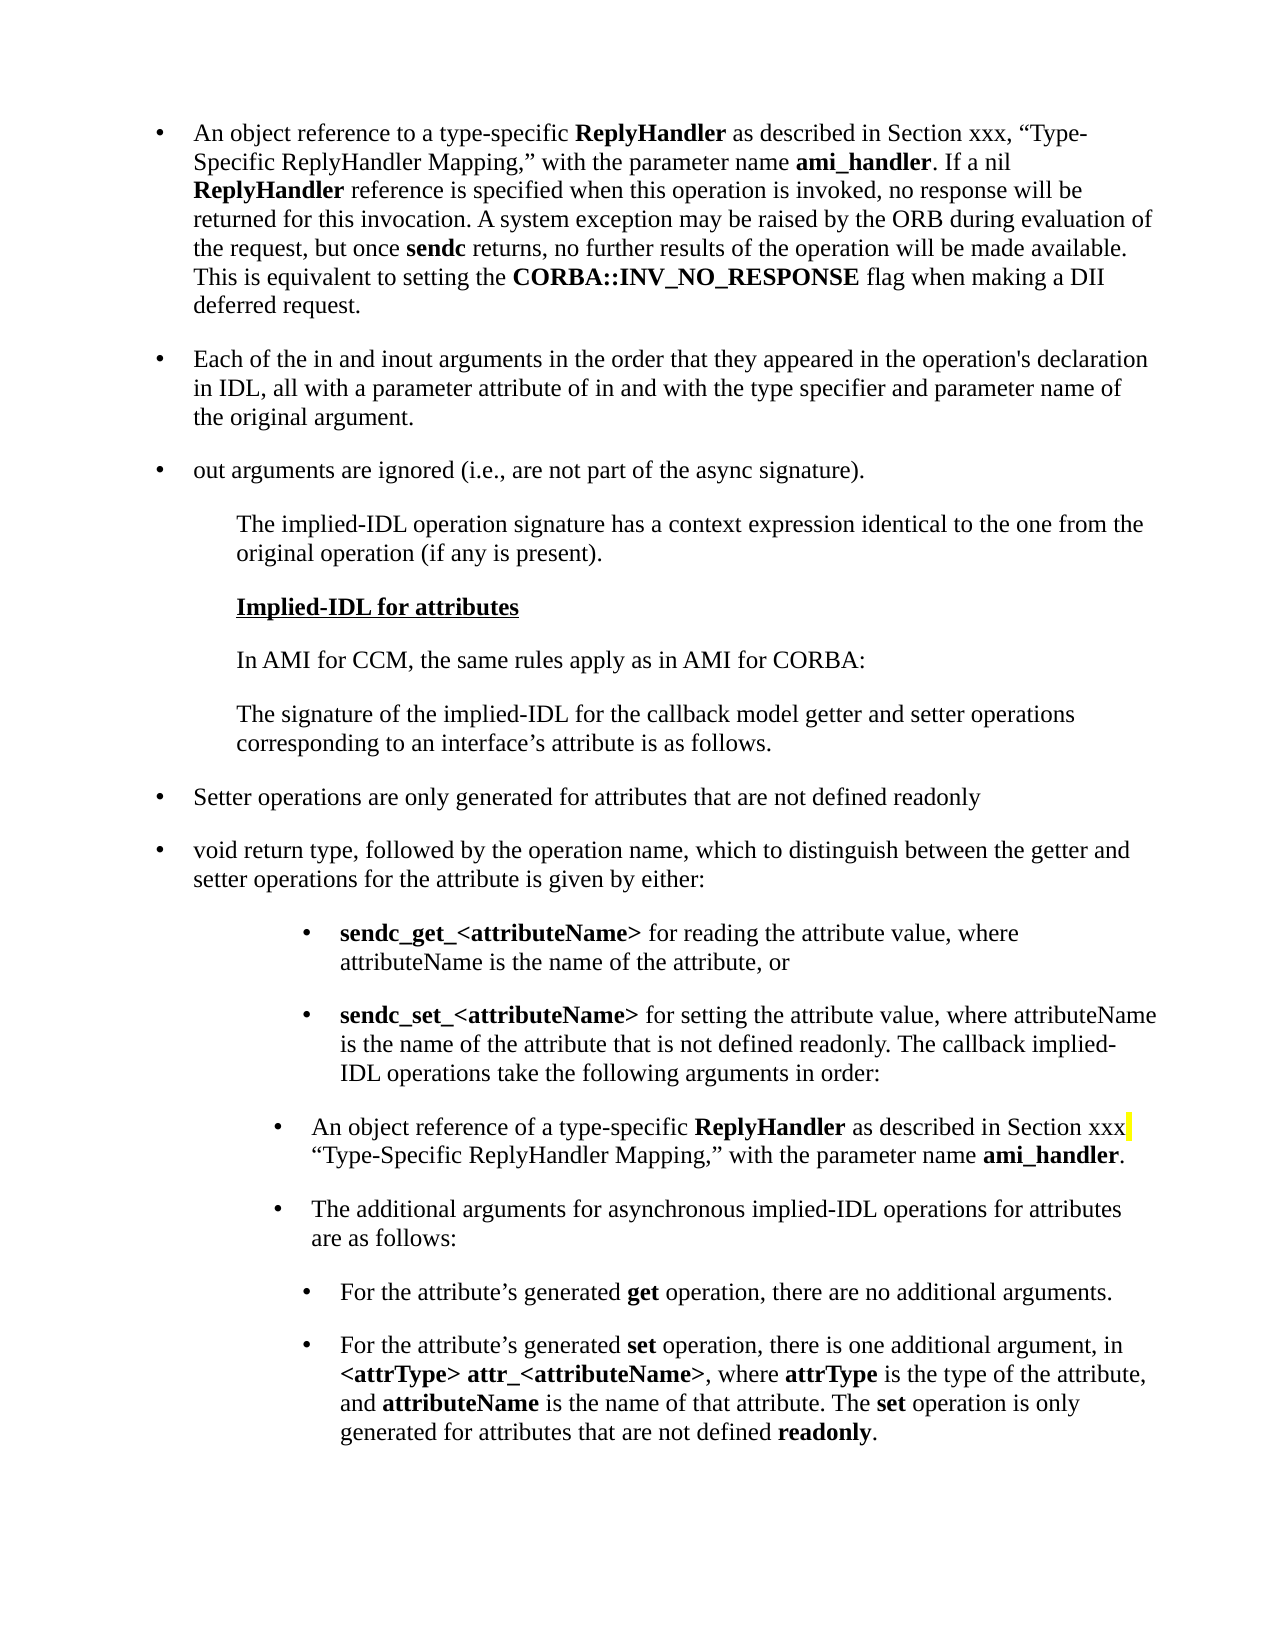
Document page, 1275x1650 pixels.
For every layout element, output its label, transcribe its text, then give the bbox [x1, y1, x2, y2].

list void return type, followed by the operation name, which to distinguish between the getter and setter operations for the attribute is given by either: [156, 836, 1157, 893]
list For the attribute’s generated get operation, there are no additional arguments. [302, 1277, 1157, 1306]
text In AMI for CCM, the same rules apply as in AMI for CORBA: [236, 646, 1157, 674]
text Implied-IDL for attributes [236, 592, 1157, 621]
list Each of the in and inout arguments in the order that they appeared in the operation's declaration in IDL, all with a parameter attribute of in and with the type specifier and parameter name of the original argument. [156, 344, 1157, 431]
list The additional arguments for asynchronous implied-IDL operations for attributes are as follows: [274, 1194, 1157, 1252]
text The implied-IDL operation signature has a context expression identical to the one from the original operation (if any is present). [236, 509, 1157, 567]
list sendc_get_<attributeName> for reading the attribute value, where attributeName is the name of the attribute, or [302, 918, 1157, 976]
list out arguments are ignored (i.e., are not part of the async signature). [156, 456, 1157, 484]
list sendc_set_<attributeName> for setting the attribute value, where attributeName is the name of the attribute that is not defined readonly. The callback implied-IDL operations take the following arguments in order: [302, 1001, 1157, 1087]
list For the attribute’s generated set operation, there is one additional argument, in <attrType> attr_<attributeName>, where attrType is the type of the attribute, and attributeName is the name of that attribute. The set operation is only generated for attributes that are not defined readonly. [302, 1331, 1157, 1446]
list An object reference to a type-specific ReplyHandler as described in Section xxx, “Type-Specific ReplyHandler Mapping,” with the parameter name ami_handler. If a nil ReplyHandler reference is specified when this operation is invoked, no response will be returned for this invocation. A system exception may be raised by the ORB during evaluation of the request, but once sendc returns, no further results of the operation will be made available. This is equivalent to setting the CORBA::INV_NO_RESPONSE flag when making a DII deferred request. [156, 118, 1157, 319]
list Setter operations are only generated for attributes that are not defined readonly [156, 782, 1157, 811]
text The signature of the implied-IDL for the callback model getter and setter operations corresponding to an interface’s attribute is as follows. [236, 699, 1157, 757]
list An object reference of a type-specific ReplyHandler as described in Section xxx “Type-Specific ReplyHandler Mapping,” with the parameter name ami_handler. [274, 1112, 1157, 1169]
